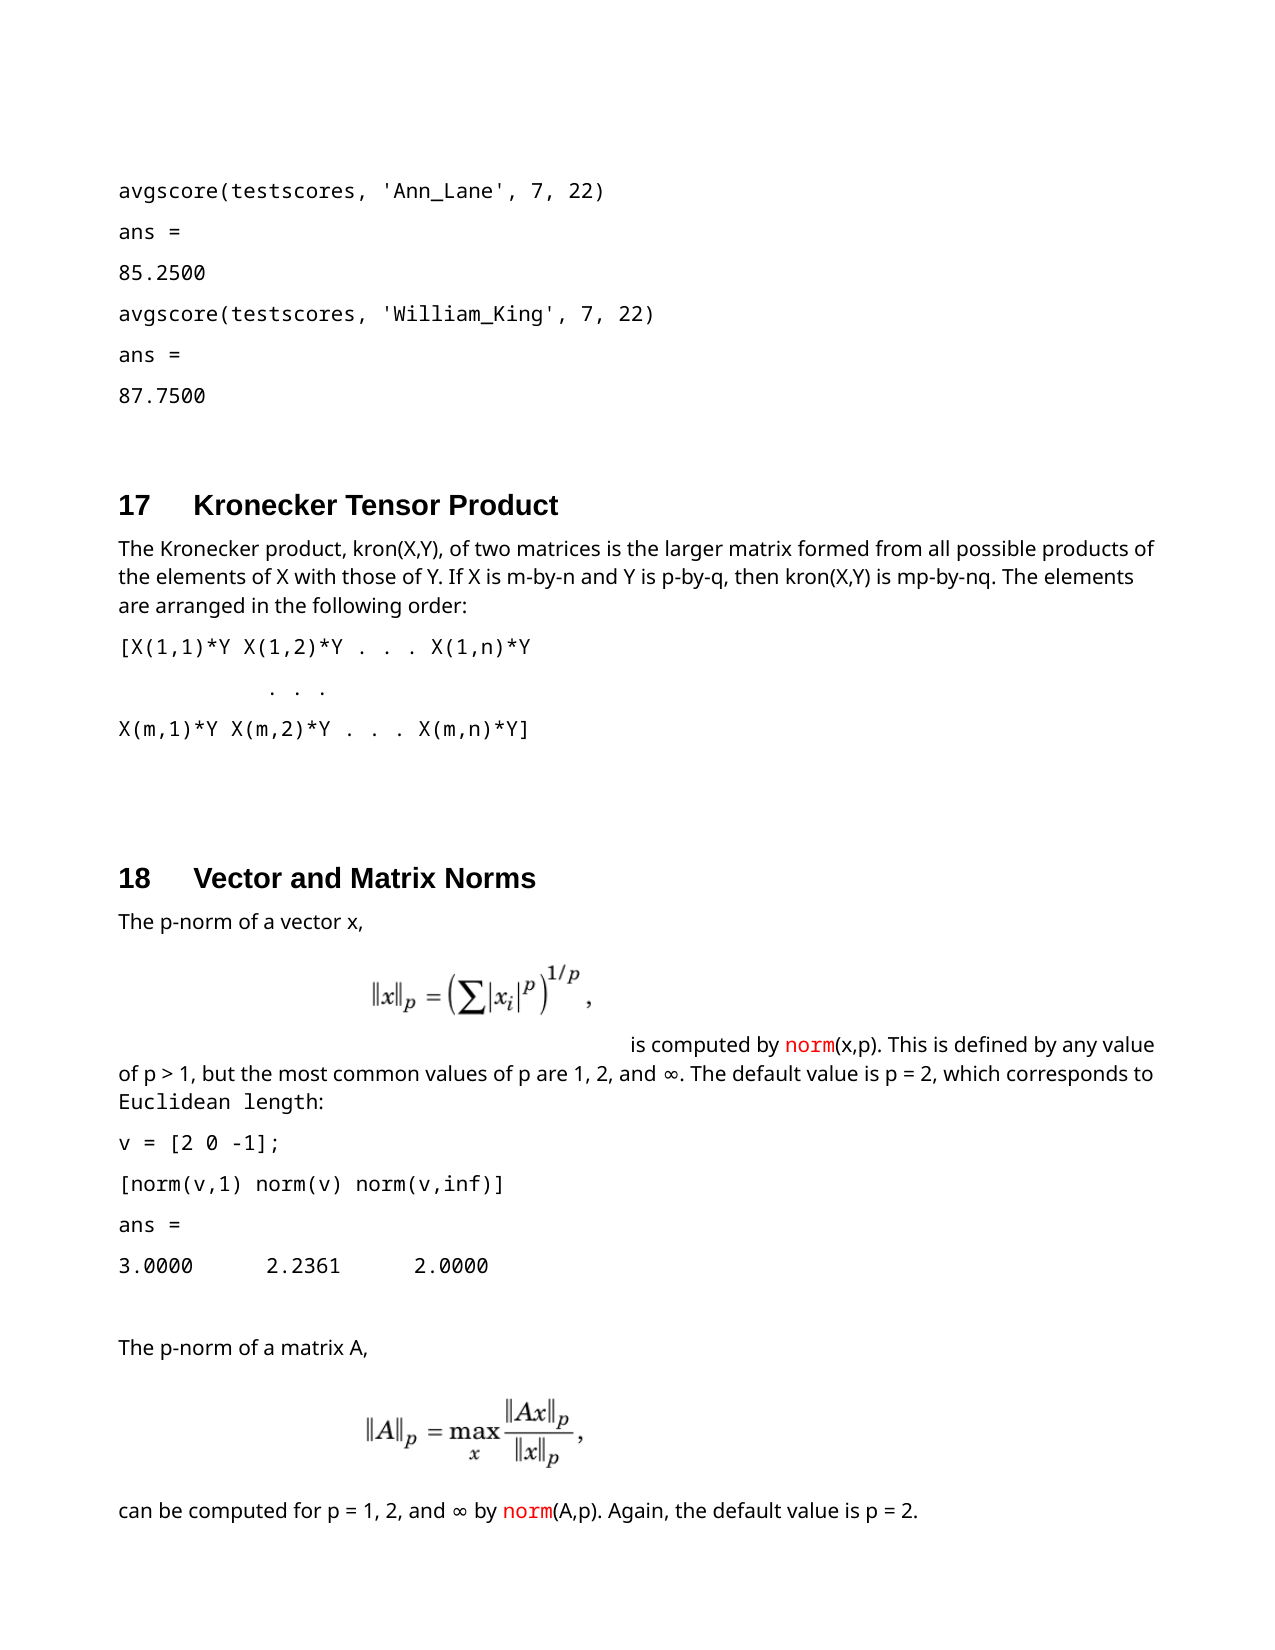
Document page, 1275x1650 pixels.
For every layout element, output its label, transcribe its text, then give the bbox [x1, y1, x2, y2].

subtitle Kronecker Tensor Product [118, 488, 1157, 521]
text [norm(v,1) norm(v) norm(v,inf)] [118, 1169, 1157, 1197]
text is computed by norm(x,p). This is defined by any value of p > 1, but the most common values of p are 1, 2, and ∞. The default value is p = 2, which corresponds to Euclidean length: [118, 1030, 1157, 1116]
text [X(1,1)*Y X(1,2)*Y . . . X(1,n)*Y [118, 632, 1157, 660]
text avgscore(testscores, 'Ann_Lane', 7, 22) [118, 176, 1157, 205]
subtitle Vector and Matrix Norms [118, 861, 1157, 895]
text . . . [118, 673, 1157, 701]
picture [330, 937, 631, 1041]
text can be computed for p = 1, 2, and ∞ by norm(A,p). Again, the default value is p = 2. [118, 1497, 1157, 1525]
text 3.0000 2.2361 2.0000 [118, 1251, 1157, 1279]
text The p-norm of a matrix A, [118, 1333, 1157, 1361]
text The p-norm of a vector x, [118, 907, 1157, 936]
text ans = [118, 1210, 1157, 1238]
picture [351, 1383, 611, 1470]
text 85.2500 [118, 258, 1157, 287]
text X(m,1)*Y X(m,2)*Y . . . X(m,n)*Y] [118, 714, 1157, 742]
text The Kronecker product, kron(X,Y), of two matrices is the larger matrix formed from all possible products of the elements of X with those of Y. If X is m-by-n and Y is p-by-q, then kron(X,Y) is mp-by-nq. The elements are arranged in the following order: [118, 534, 1157, 619]
text ans = [118, 340, 1157, 368]
text 87.7500 [118, 381, 1157, 409]
text v = [2 0 -1]; [118, 1128, 1157, 1157]
text avgscore(testscores, 'William_King', 7, 22) [118, 299, 1157, 328]
text ans = [118, 217, 1157, 246]
